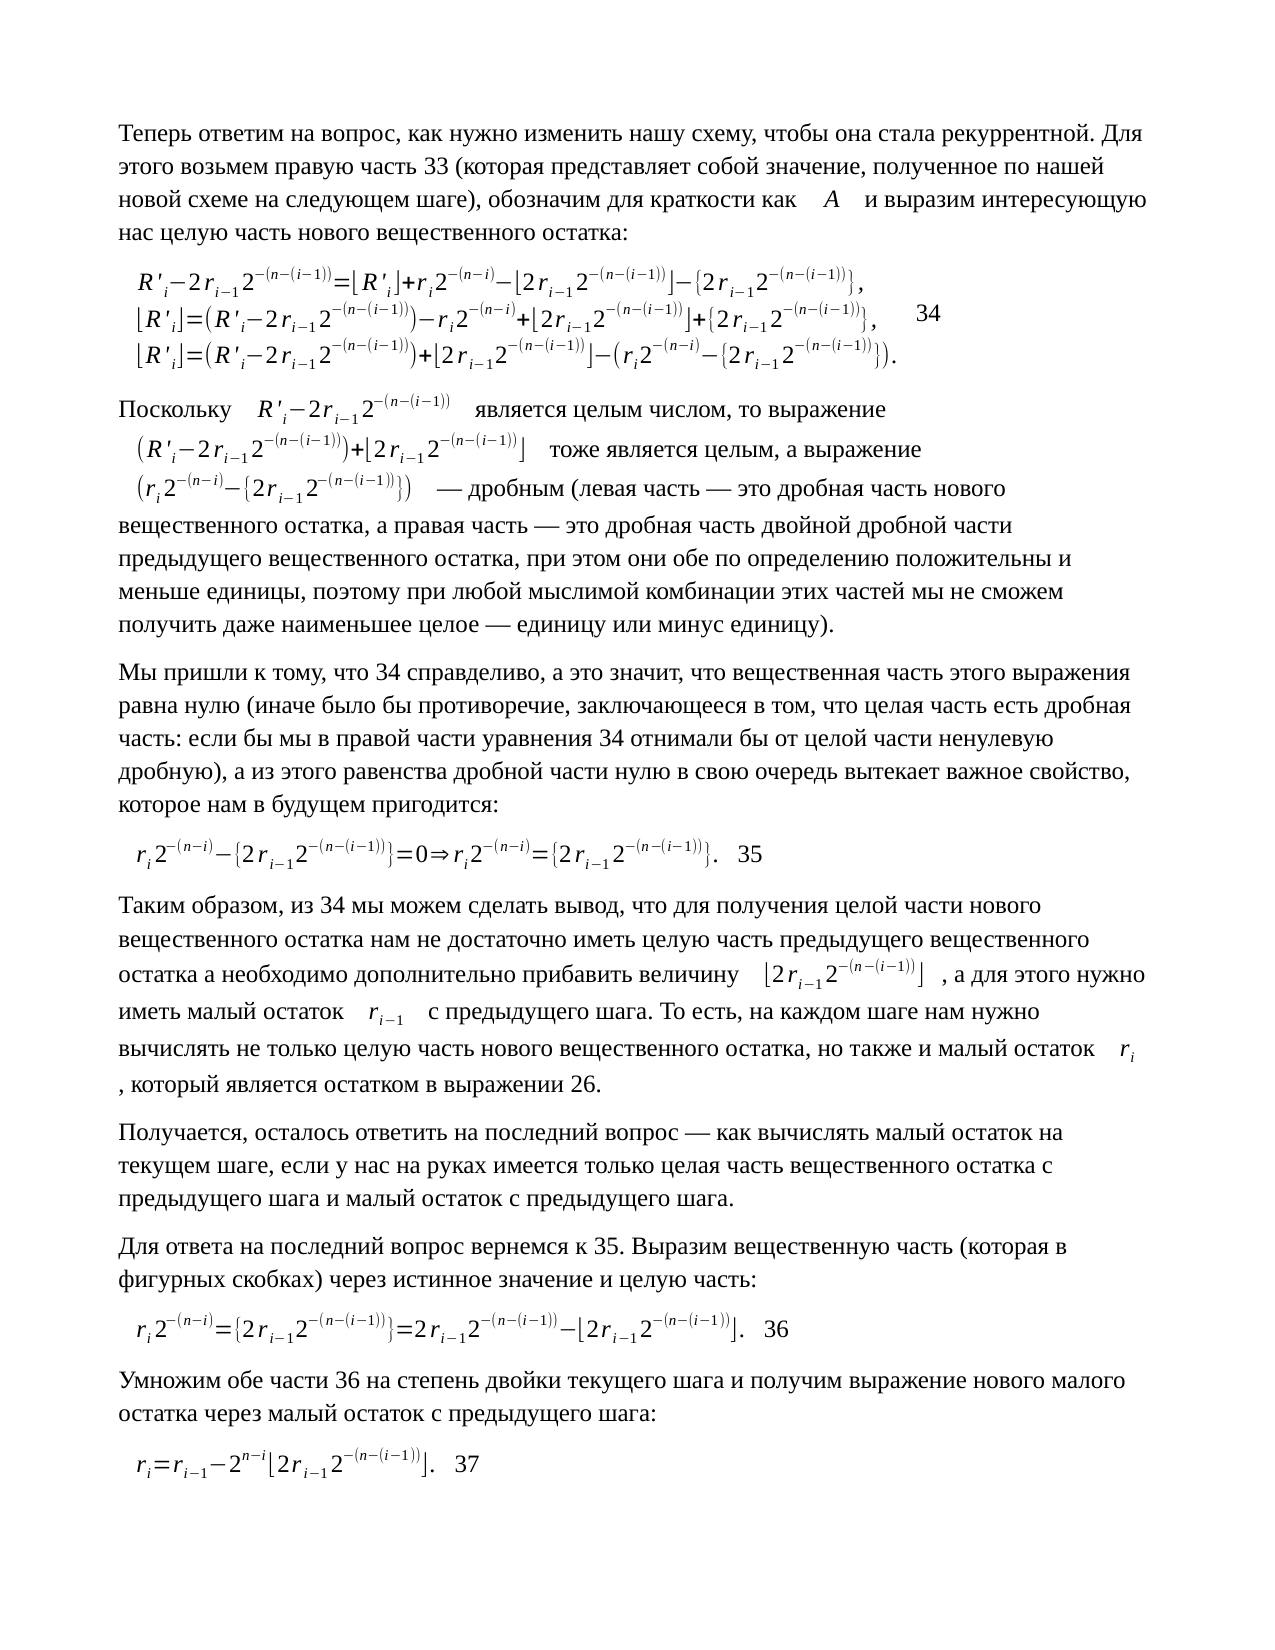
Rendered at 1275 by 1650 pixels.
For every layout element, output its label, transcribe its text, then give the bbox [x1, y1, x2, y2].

text Умножим обе части 36 на степень двойки текущего шага и получим выражение нового малого остатка через малый остаток с предыдущего шага: [118, 1365, 1157, 1427]
text Таким образом, из 34 мы можем сделать вывод, что для получения целой части нового вещественного остатка нам не достаточно иметь целую часть предыдущего вещественного остатка а необходимо дополнительно прибавить величину , а для этого нужно иметь малый остаток с предыдущего шага. То есть, на каждом шаге нам нужно вычислять не только целую часть нового вещественного остатка, но также и малый остаток , который является остатком в выражении 26. [118, 891, 1157, 1098]
text Мы пришли к тому, что 34 справделиво, а это значит, что вещественная часть этого выражения равна нулю (иначе было бы противоречие, заключающееся в том, что целая часть есть дробная часть: если бы мы в правой части уравнения 34 отнимали бы от целой части ненулевую дробную), а из этого равенства дробной части нулю в свою очередь вытекает важное свойство, которое нам в будущем пригодится: [118, 657, 1157, 818]
text 34 [118, 265, 1157, 373]
text Для ответа на последний вопрос вернемся к 35. Выразим вещественную часть (которая в фигурных скобках) через истинное значение и целую часть: [118, 1231, 1157, 1292]
text 36 [118, 1311, 1157, 1347]
text 37 [118, 1446, 1157, 1481]
text Поскольку является целым числом, то выражение тоже является целым, а выражение — дробным (левая часть — это дробная часть нового вещественного остатка, а правая часть — это дробная часть двойной дробной части предыдущего вещественного остатка, при этом они обе по определению положительны и меньше единицы, поэтому при любой мыслимой комбинации этих частей мы не сможем получить даже наименьшее целое — единицу или минус единицу). [118, 392, 1157, 638]
text Получается, осталось ответить на последний вопрос — как вычислять малый остаток на текущем шаге, если у нас на руках имеется только целая часть вещественного остатка с предыдущего шага и малый остаток с предыдущего шага. [118, 1117, 1157, 1212]
text 35 [118, 837, 1157, 872]
text Теперь ответим на вопрос, как нужно изменить нашу схему, чтобы она стала рекуррентной. Для этого возьмем правую часть 33 (которая представляет собой значение, полученное по нашей новой схеме на следующем шаге), обозначим для краткости как и выразим интересующую нас целую часть нового вещественного остатка: [118, 118, 1157, 246]
